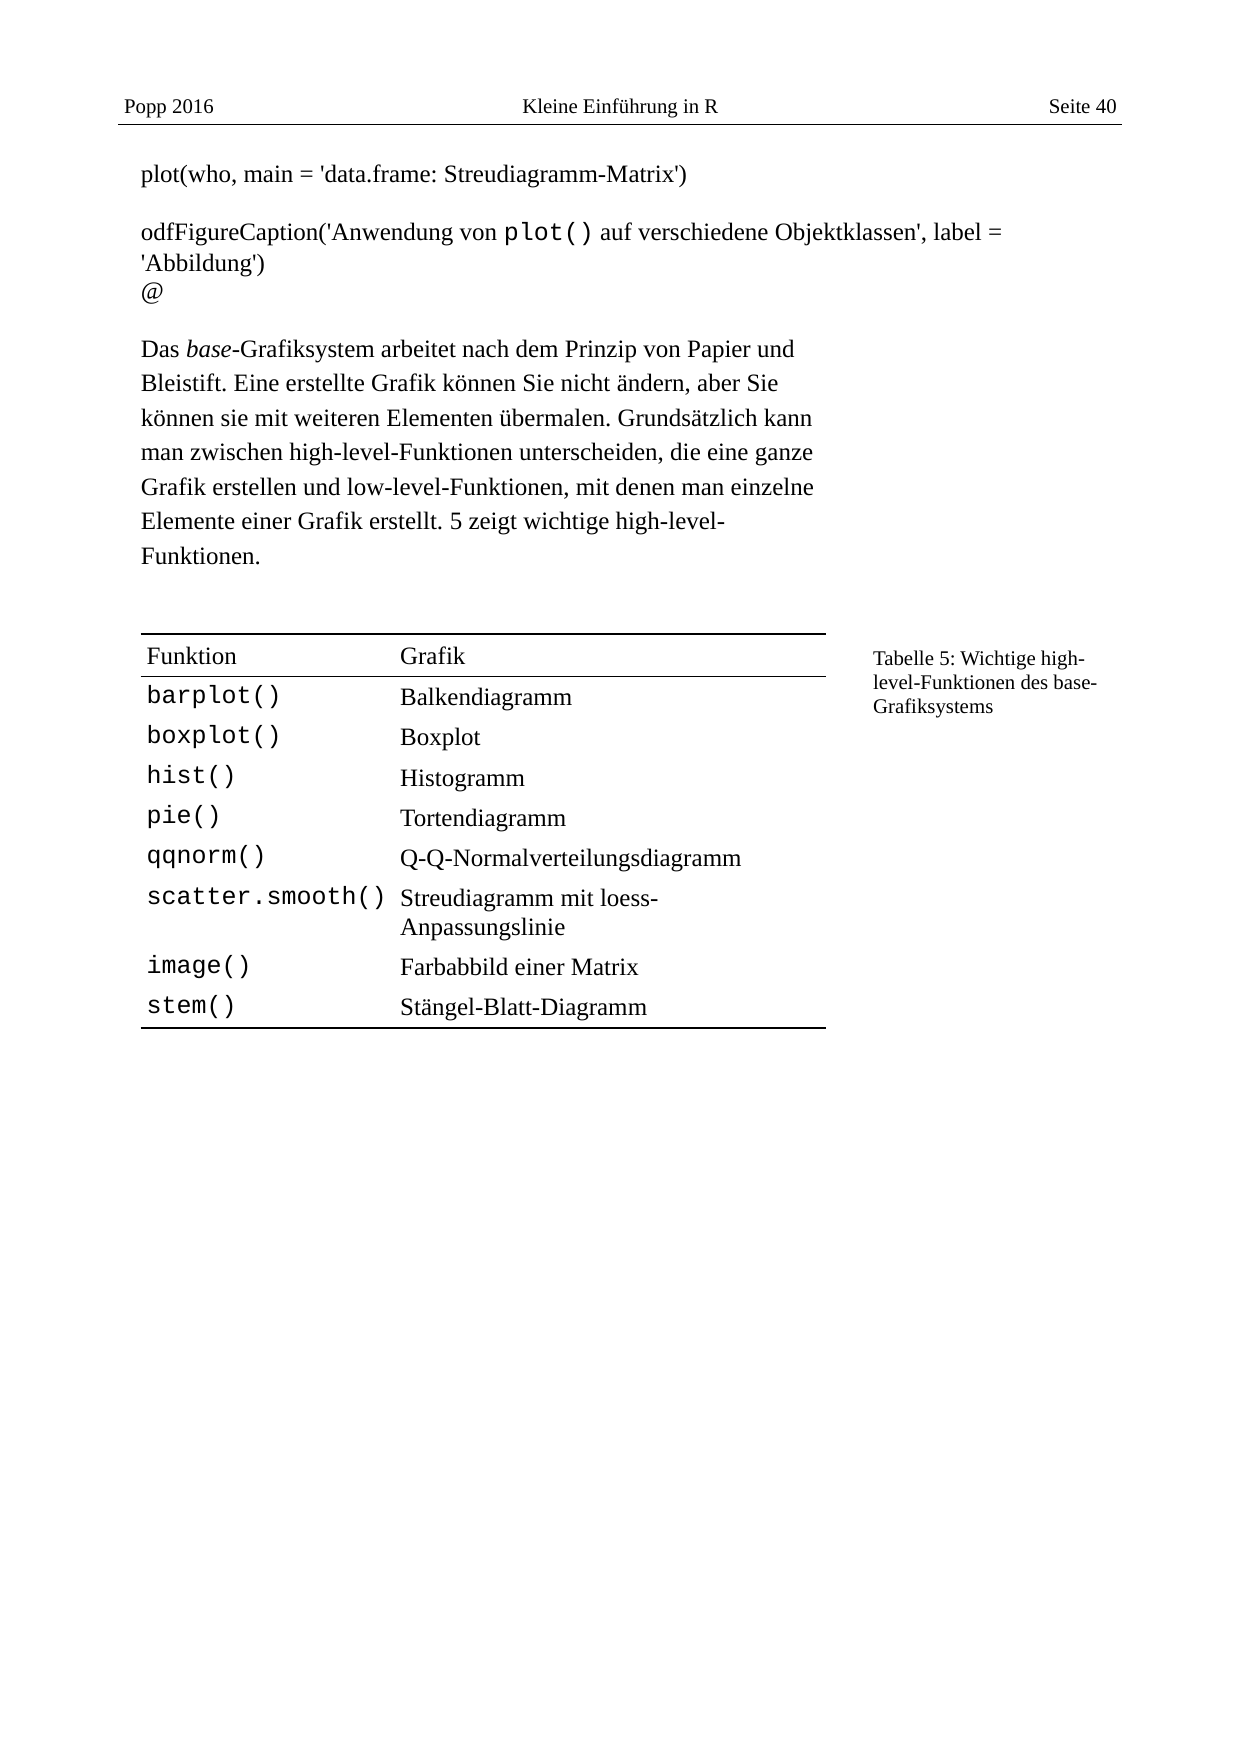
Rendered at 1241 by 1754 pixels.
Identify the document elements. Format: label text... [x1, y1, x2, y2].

table_cell Q-Q-Normalverteilungsdiagramm [394, 838, 826, 878]
table_cell Streudiagramm mit loess-Anpassungslinie [394, 878, 826, 947]
table_cell scatter.smooth() [141, 878, 394, 947]
table_cell boxplot() [141, 717, 394, 757]
table_cell image() [141, 947, 394, 987]
table_cell Boxplot [394, 717, 826, 757]
table_cell pie() [141, 797, 394, 837]
table_cell qqnorm() [141, 838, 394, 878]
table_header Grafik [394, 635, 826, 676]
table_cell [141, 633, 855, 1126]
table_header Funktion [141, 635, 394, 676]
table_cell Balkendiagramm [394, 677, 826, 717]
table_cell Stängel-Blatt-Diagramm [394, 987, 826, 1027]
table_cell barplot() [141, 677, 394, 717]
table_cell Farbabbild einer Matrix [394, 947, 826, 987]
table_cell Tortendiagramm [394, 797, 826, 837]
table_cell Tabelle 5: Wichtige high-level-Funktionen des base-Grafiksystems [855, 633, 1123, 1126]
table_cell Das base-Grafiksystem arbeitet nach dem Prinzip von Papier und Bleistift. Eine erstellte Grafik können Sie nicht ändern, aber Sie können sie mit weiteren Elementen übermalen. Grundsätzlich kann man zwischen high-level-Funktionen unterscheiden, die eine ganze Grafik erstellen und low-level-Funktionen, mit denen man einzelne Elemente einer Grafik erstellt. Tabelle 5 zeigt wichtige high-level-Funktionen. [141, 334, 855, 633]
table_cell hist() [141, 757, 394, 797]
table_cell plot(who, main = 'data.frame: Streudiagramm-Matrix') odfFigureCaption('Anwendung von plot() auf verschiedene Objektklassen', label = 'Abbildung') @ [141, 159, 1123, 334]
table_cell [855, 334, 1123, 633]
table_cell stem() [141, 987, 394, 1027]
table_cell Histogramm [394, 757, 826, 797]
